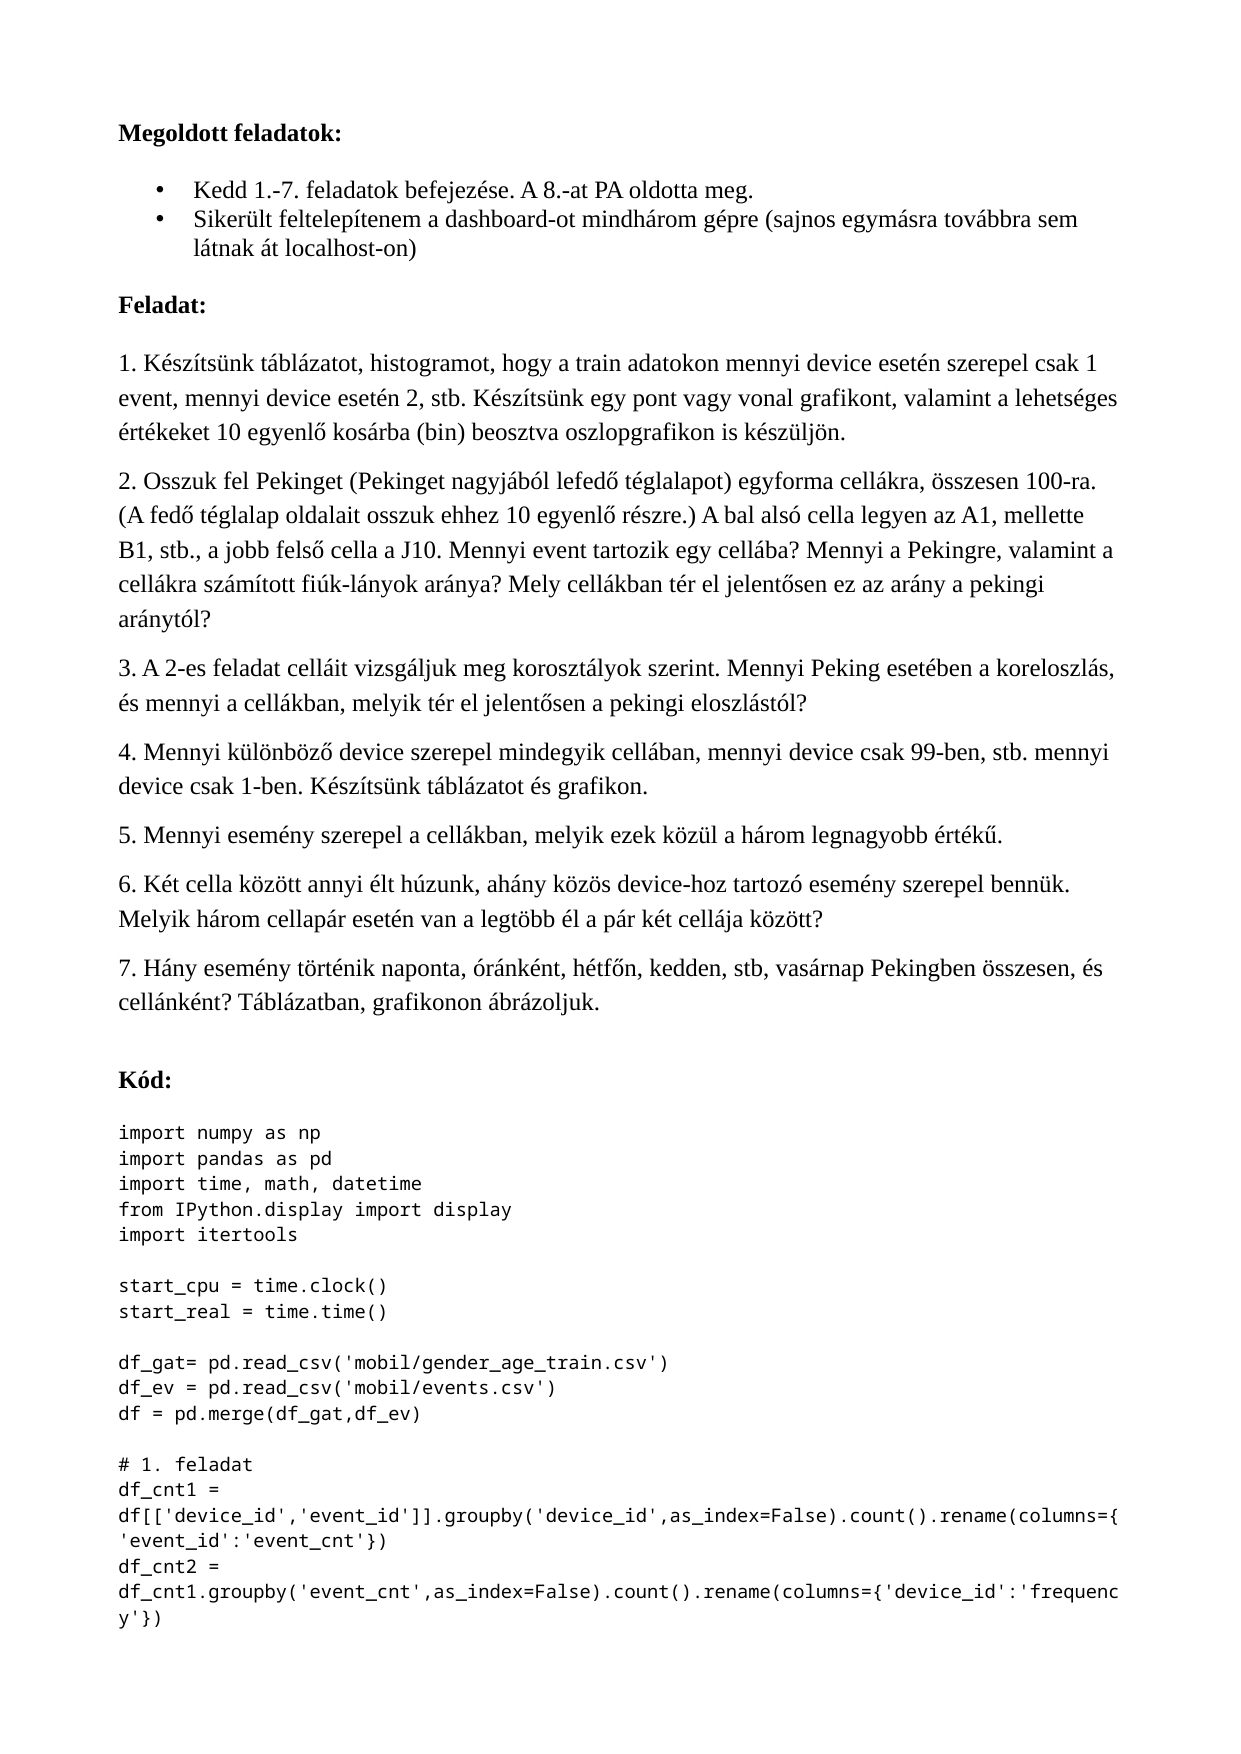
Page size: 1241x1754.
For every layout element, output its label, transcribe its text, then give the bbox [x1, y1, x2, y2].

text start_cpu = time.clock() [118, 1272, 1122, 1298]
list Kedd 1.-7. feladatok befejezése. A 8.-at PA oldotta meg. [156, 176, 1122, 204]
text import numpy as np [118, 1119, 1122, 1145]
text 6. Két cella között annyi élt húzunk, ahány közös device-hoz tartozó esemény szerepel bennük. Melyik három cellapár esetén van a legtöbb él a pár két cellája között? [118, 869, 1122, 932]
text 3. A 2-es feladat celláit vizsgáljuk meg korosztályok szerint. Mennyi Peking esetében a koreloszlás, és mennyi a cellákban, melyik tér el jelentősen a pekingi eloszlástól? [118, 653, 1122, 716]
text df_cnt1 = df[['device_id','event_id']].groupby('device_id',as_index=False).count().rename(columns={'event_id':'event_cnt'}) [118, 1477, 1122, 1553]
text df_ev = pd.read_csv('mobil/events.csv') [118, 1374, 1122, 1400]
text df_cnt2 = df_cnt1.groupby('event_cnt',as_index=False).count().rename(columns={'device_id':'frequency'}) [118, 1553, 1122, 1630]
text start_real = time.time() [118, 1298, 1122, 1323]
text 5. Mennyi esemény szerepel a cellákban, melyik ezek közül a három legnagyobb értékű. [118, 820, 1122, 849]
text df = pd.merge(df_gat,df_ev) [118, 1400, 1122, 1426]
text import pandas as pd [118, 1145, 1122, 1170]
text from IPython.display import display [118, 1196, 1122, 1221]
list Sikerült feltelepítenem a dashboard-ot mindhárom gépre (sajnos egymásra továbbra sem látnak át localhost-on) [156, 204, 1122, 262]
text # 1. feladat [118, 1451, 1122, 1477]
text 2. Osszuk fel Pekinget (Pekinget nagyjából lefedő téglalapot) egyforma cellákra, összesen 100-ra. (A fedő téglalap oldalait osszuk ehhez 10 egyenlő részre.) A bal alsó cella legyen az A1, mellette B1, stb., a jobb felső cella a J10. Mennyi event tartozik egy cellába? Mennyi a Pekingre, valamint a cellákra számított fiúk-lányok aránya? Mely cellákban tér el jelentősen ez az arány a pekingi aránytól? [118, 466, 1122, 633]
text Feladat: [118, 291, 1122, 319]
text 1. Készítsünk táblázatot, histogramot, hogy a train adatokon mennyi device esetén szerepel csak 1 event, mennyi device esetén 2, stb. Készítsünk egy pont vagy vonal grafikont, valamint a lehetséges értékeket 10 egyenlő kosárba (bin) beosztva oszlopgrafikon is készüljön. [118, 348, 1122, 446]
text Megoldott feladatok: [118, 118, 1122, 147]
text 7. Hány esemény történik naponta, óránként, hétfőn, kedden, stb, vasárnap Pekingben összesen, és cellánként? Táblázatban, grafikonon ábrázoljuk. [118, 953, 1122, 1016]
text Kód: [118, 1065, 1122, 1094]
text 4. Mennyi különböző device szerepel mindegyik cellában, mennyi device csak 99-ben, stb. mennyi device csak 1-ben. Készítsünk táblázatot és grafikon. [118, 737, 1122, 800]
text import itertools [118, 1221, 1122, 1247]
text import time, math, datetime [118, 1170, 1122, 1196]
text df_gat= pd.read_csv('mobil/gender_age_train.csv') [118, 1349, 1122, 1374]
